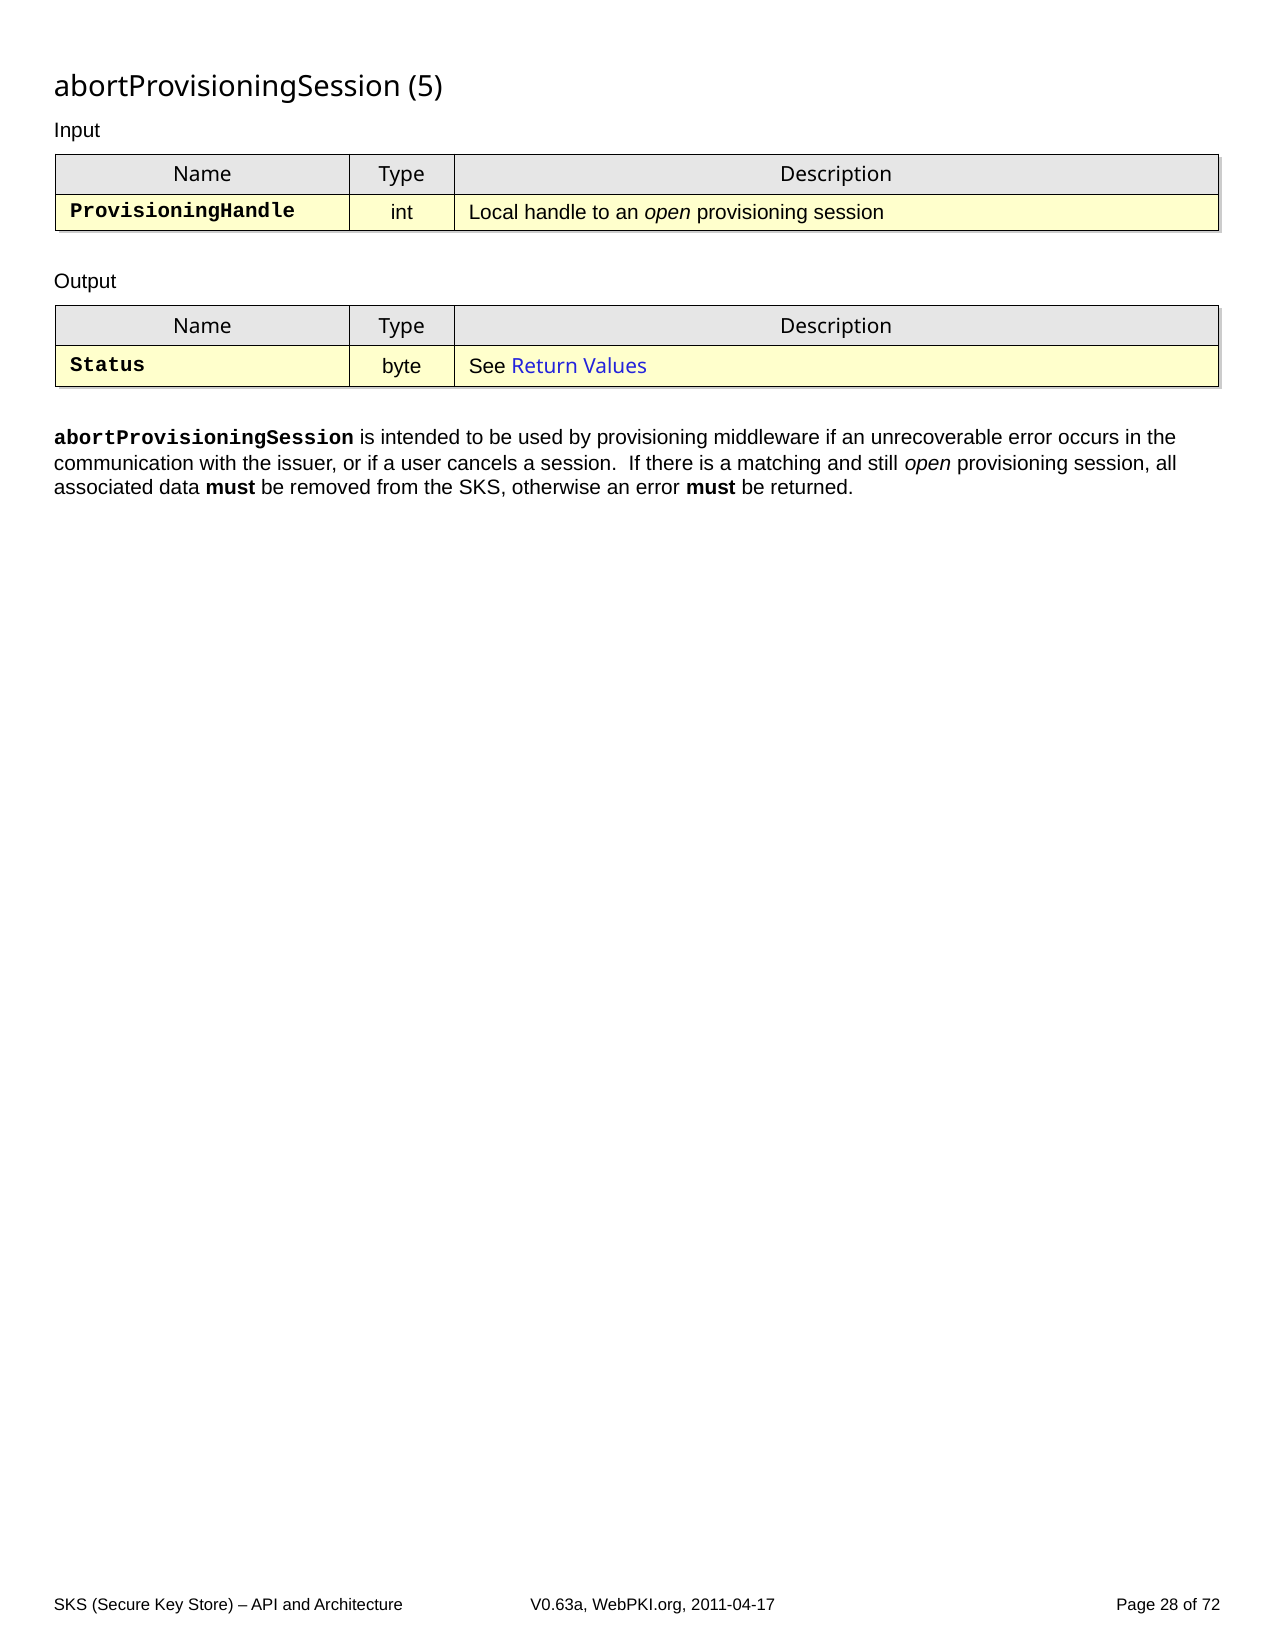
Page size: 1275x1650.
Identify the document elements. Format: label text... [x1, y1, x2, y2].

table_cell Status [56, 346, 349, 386]
table_header Name [56, 306, 349, 345]
table_cell byte [350, 346, 454, 386]
text abortProvisioningSession is intended to be used by provisioning middleware if an unrecoverable error occurs in the communication with the issuer, or if a user cancels a session. If there is a matching and still open provisioning session, all associated data must be removed from the SKS, otherwise an error must be returned. [54, 425, 1221, 499]
table_cell See Return Values [455, 346, 1218, 386]
text Input [54, 118, 1221, 142]
table_header Type [350, 155, 454, 194]
table_header Description [455, 155, 1218, 194]
table_header Name [56, 155, 349, 194]
text Output [54, 269, 1221, 293]
table_cell Local handle to an open provisioning session [455, 195, 1218, 230]
subtitle abortProvisioningSession (5) [54, 66, 1221, 105]
table_cell int [350, 195, 454, 230]
table_header Description [455, 306, 1218, 345]
table_cell ProvisioningHandle [56, 195, 349, 230]
table_header Type [350, 306, 454, 345]
